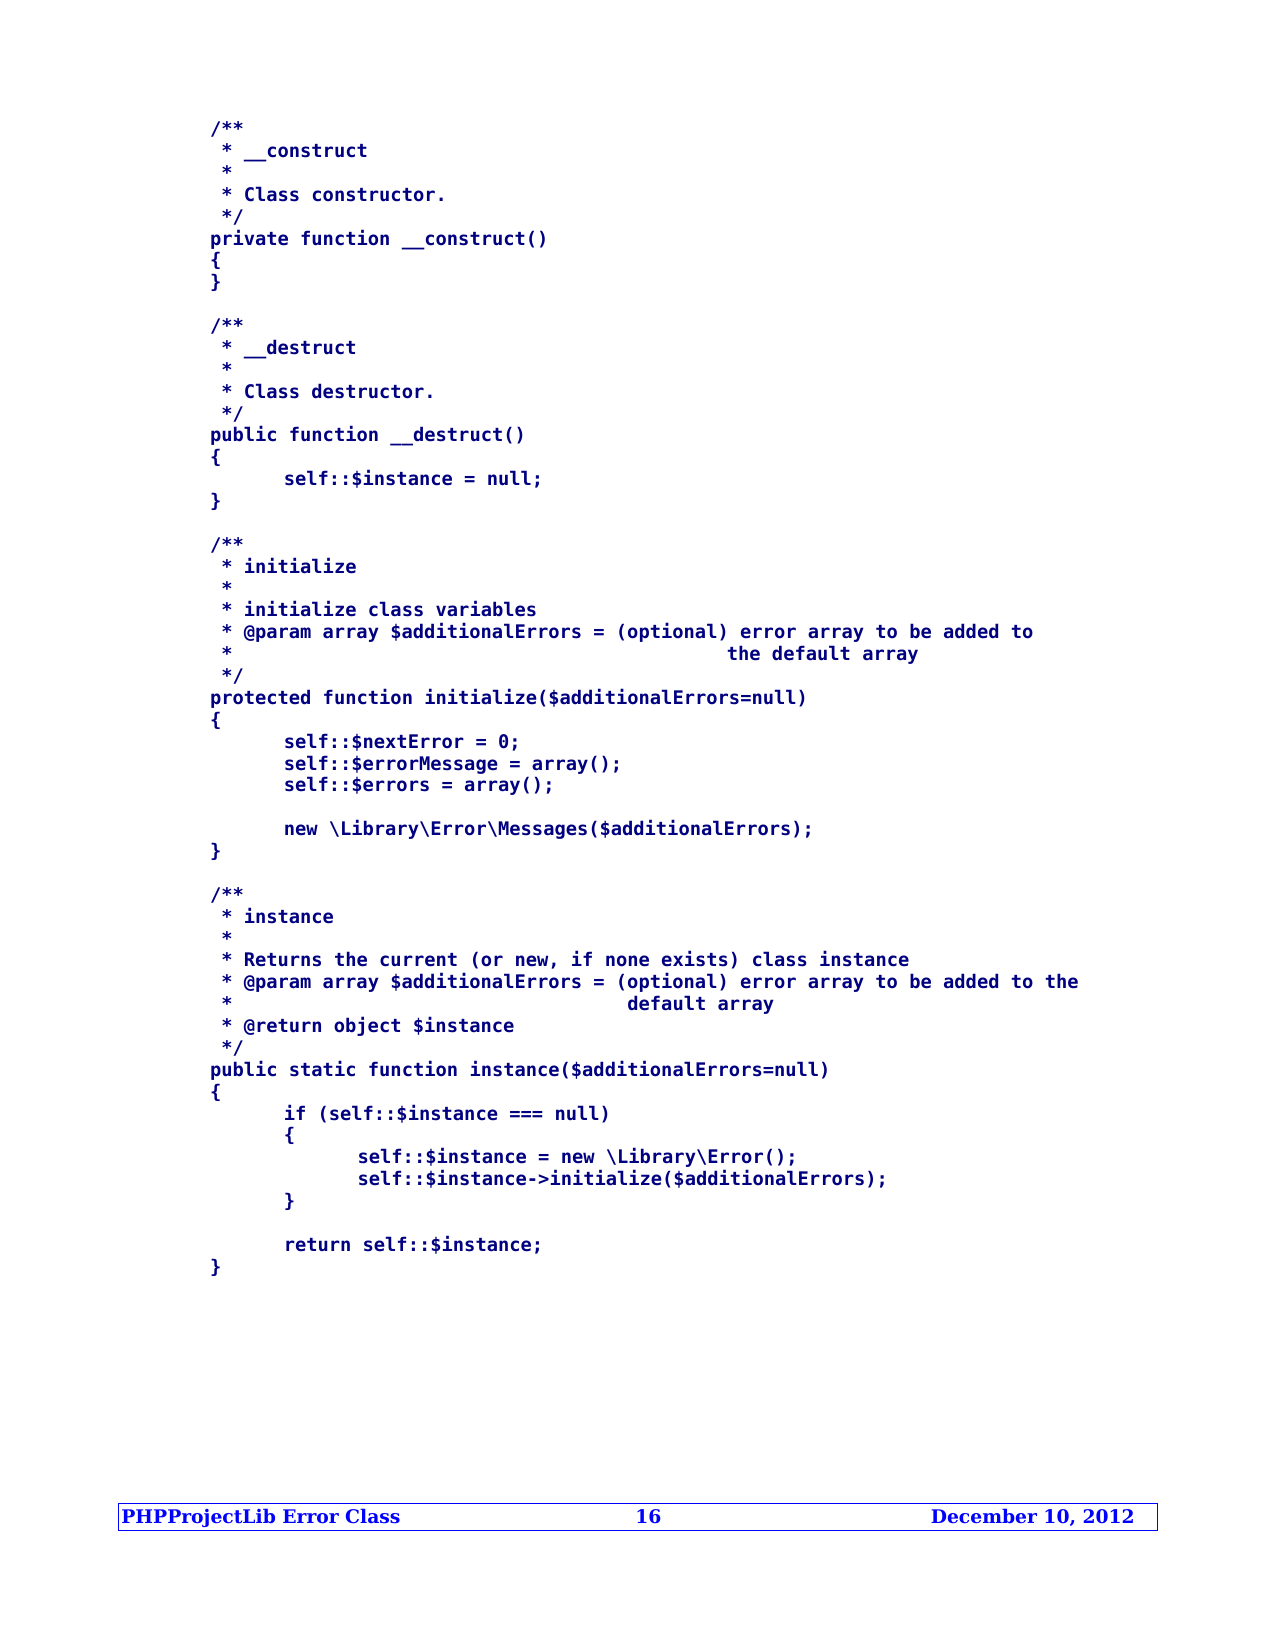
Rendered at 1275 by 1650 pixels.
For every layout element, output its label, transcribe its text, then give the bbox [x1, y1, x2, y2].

list return self::$instance; [136, 1234, 1157, 1256]
list * [136, 577, 1157, 599]
list * Class constructor. [136, 184, 1157, 206]
list self::$errorMessage = array(); [136, 752, 1157, 774]
list protected function initialize($additionalErrors=null) [136, 687, 1157, 709]
list * @return object $instance [136, 1015, 1157, 1037]
list } [136, 271, 1157, 293]
list * the default array [136, 643, 1157, 665]
list { [136, 249, 1157, 271]
list * @param array $additionalErrors = (optional) error array to be added to the [136, 971, 1157, 993]
list * instance [136, 906, 1157, 927]
list /** [136, 884, 1157, 906]
list } [136, 1190, 1157, 1212]
list { [136, 446, 1157, 468]
list new \Library\Error\Messages($additionalErrors); [136, 818, 1157, 840]
list * @param array $additionalErrors = (optional) error array to be added to [136, 621, 1157, 643]
list * Class destructor. [136, 381, 1157, 402]
list self::$instance = null; [136, 468, 1157, 490]
list * Returns the current (or new, if none exists) class instance [136, 949, 1157, 971]
list public function __destruct() [136, 424, 1157, 446]
list */ [136, 1037, 1157, 1059]
list * [136, 927, 1157, 949]
list */ [136, 402, 1157, 424]
list { [136, 709, 1157, 731]
list * __destruct [136, 337, 1157, 359]
list /** [136, 118, 1157, 140]
list self::$nextError = 0; [136, 731, 1157, 752]
list private function __construct() [136, 227, 1157, 249]
list if (self::$instance === null) [136, 1102, 1157, 1124]
list { [136, 1124, 1157, 1146]
list } [136, 490, 1157, 512]
list * [136, 359, 1157, 381]
list self::$instance->initialize($additionalErrors); [136, 1168, 1157, 1190]
list } [136, 1256, 1157, 1277]
list */ [136, 665, 1157, 687]
list /** [136, 534, 1157, 556]
list { [136, 1081, 1157, 1102]
list * [136, 162, 1157, 184]
list * initialize [136, 556, 1157, 577]
list public static function instance($additionalErrors=null) [136, 1059, 1157, 1081]
list /** [136, 315, 1157, 337]
list */ [136, 206, 1157, 227]
list } [136, 840, 1157, 862]
list * __construct [136, 140, 1157, 162]
list self::$instance = new \Library\Error(); [136, 1146, 1157, 1168]
list self::$errors = array(); [136, 774, 1157, 796]
list * default array [136, 993, 1157, 1015]
list * initialize class variables [136, 599, 1157, 621]
